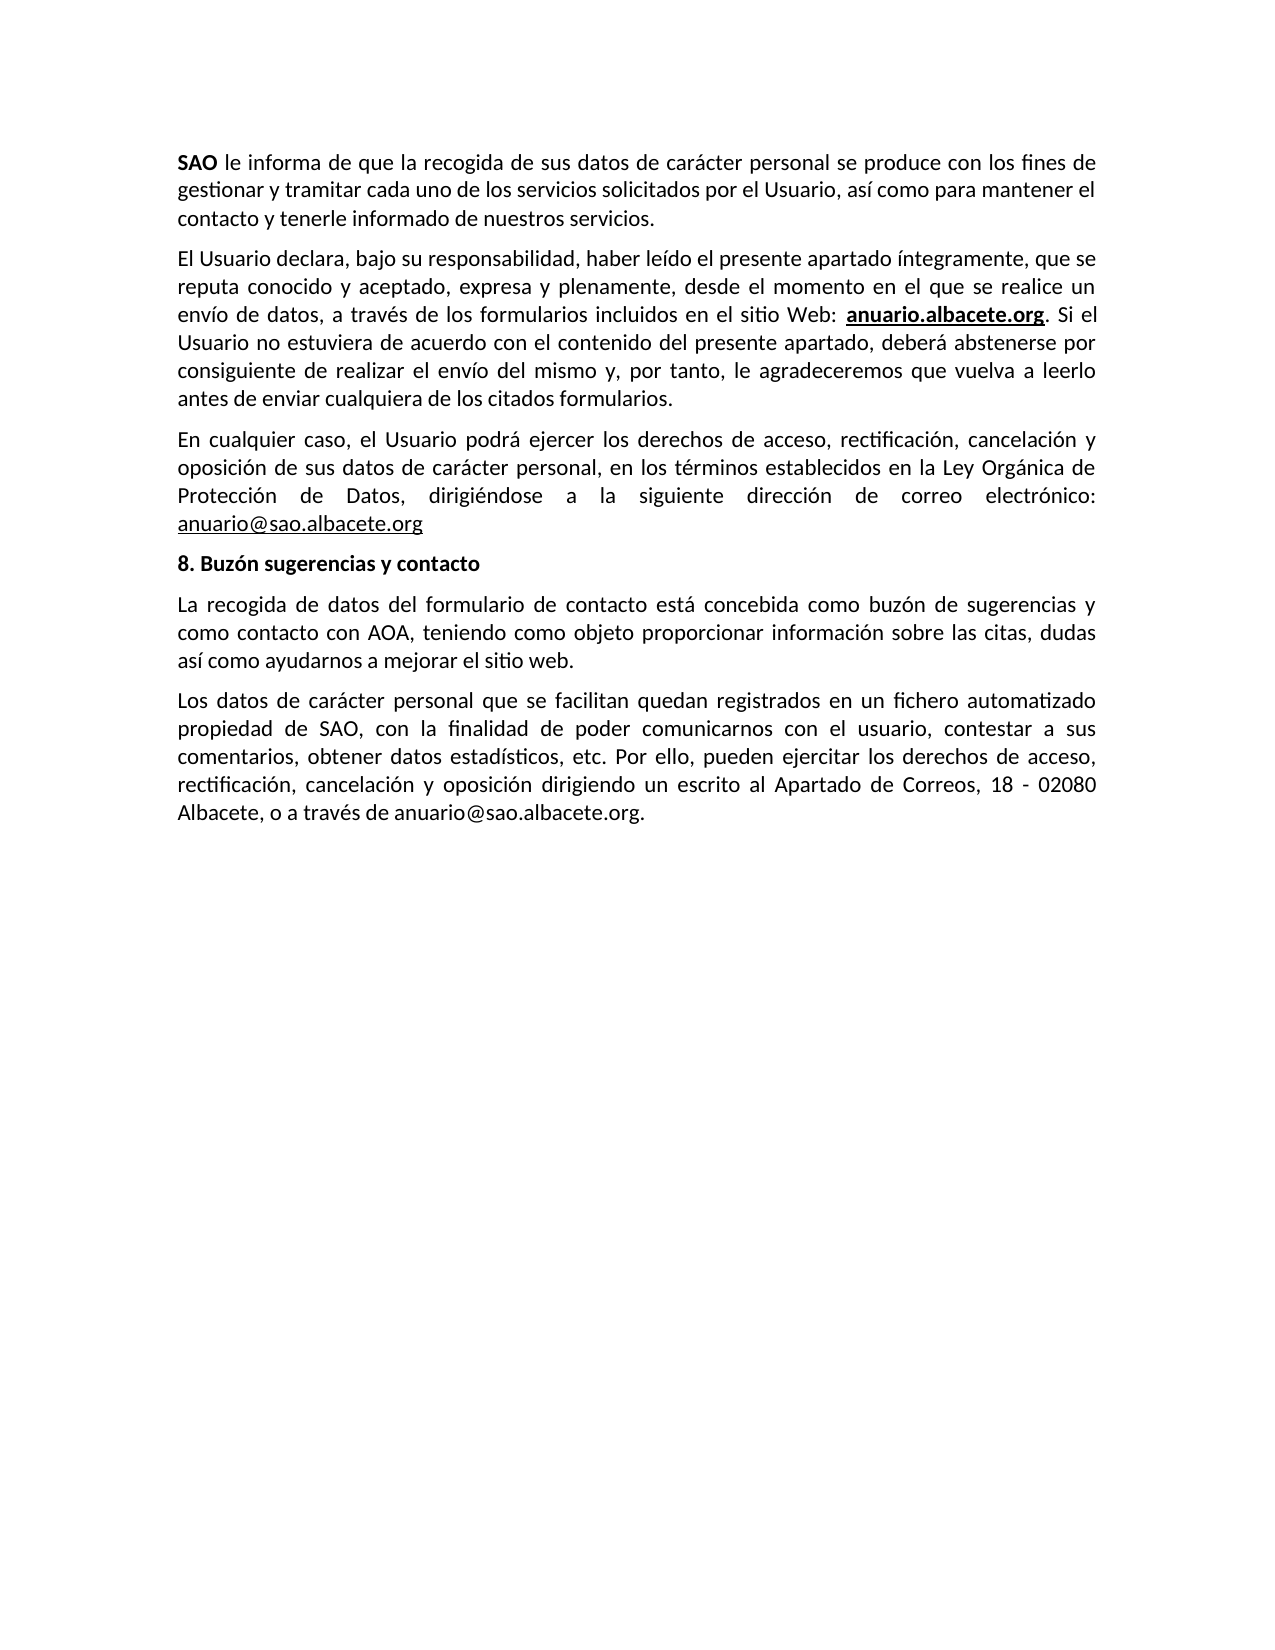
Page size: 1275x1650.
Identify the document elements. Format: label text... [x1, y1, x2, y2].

text Los datos de carácter personal que se facilitan quedan registrados en un fichero automatizado propiedad de SAO, con la finalidad de poder comunicarnos con el usuario, contestar a sus comentarios, obtener datos estadísticos, etc. Por ello, pueden ejercitar los derechos de acceso, rectificación, cancelación y oposición dirigiendo un escrito al Apartado de Correos, 18 - 02080 Albacete, o a través de anuario@sao.albacete.org. [177, 686, 1098, 827]
text El Usuario declara, bajo su responsabilidad, haber leído el presente apartado íntegramente, que se reputa conocido y aceptado, expresa y plenamente, desde el momento en el que se realice un envío de datos, a través de los formularios incluidos en el sitio Web: anuario.albacete.org. Si el Usuario no estuviera de acuerdo con el contenido del presente apartado, deberá abstenerse por consiguiente de realizar el envío del mismo y, por tanto, le agradeceremos que vuelva a leerlo antes de enviar cualquiera de los citados formularios. [177, 244, 1098, 412]
text 8. Buzón sugerencias y contacto [177, 549, 1098, 577]
text SAO le informa de que la recogida de sus datos de carácter personal se produce con los fines de gestionar y tramitar cada uno de los servicios solicitados por el Usuario, así como para mantener el contacto y tenerle informado de nuestros servicios. [177, 148, 1098, 232]
text En cualquier caso, el Usuario podrá ejercer los derechos de acceso, rectificación, cancelación y oposición de sus datos de carácter personal, en los términos establecidos en la Ley Orgánica de Protección de Datos, dirigiéndose a la siguiente dirección de correo electrónico: anuario@sao.albacete.org [177, 425, 1098, 537]
text La recogida de datos del formulario de contacto está concebida como buzón de sugerencias y como contacto con AOA, teniendo como objeto proporcionar información sobre las citas, dudas así como ayudarnos a mejorar el sitio web. [177, 590, 1098, 674]
